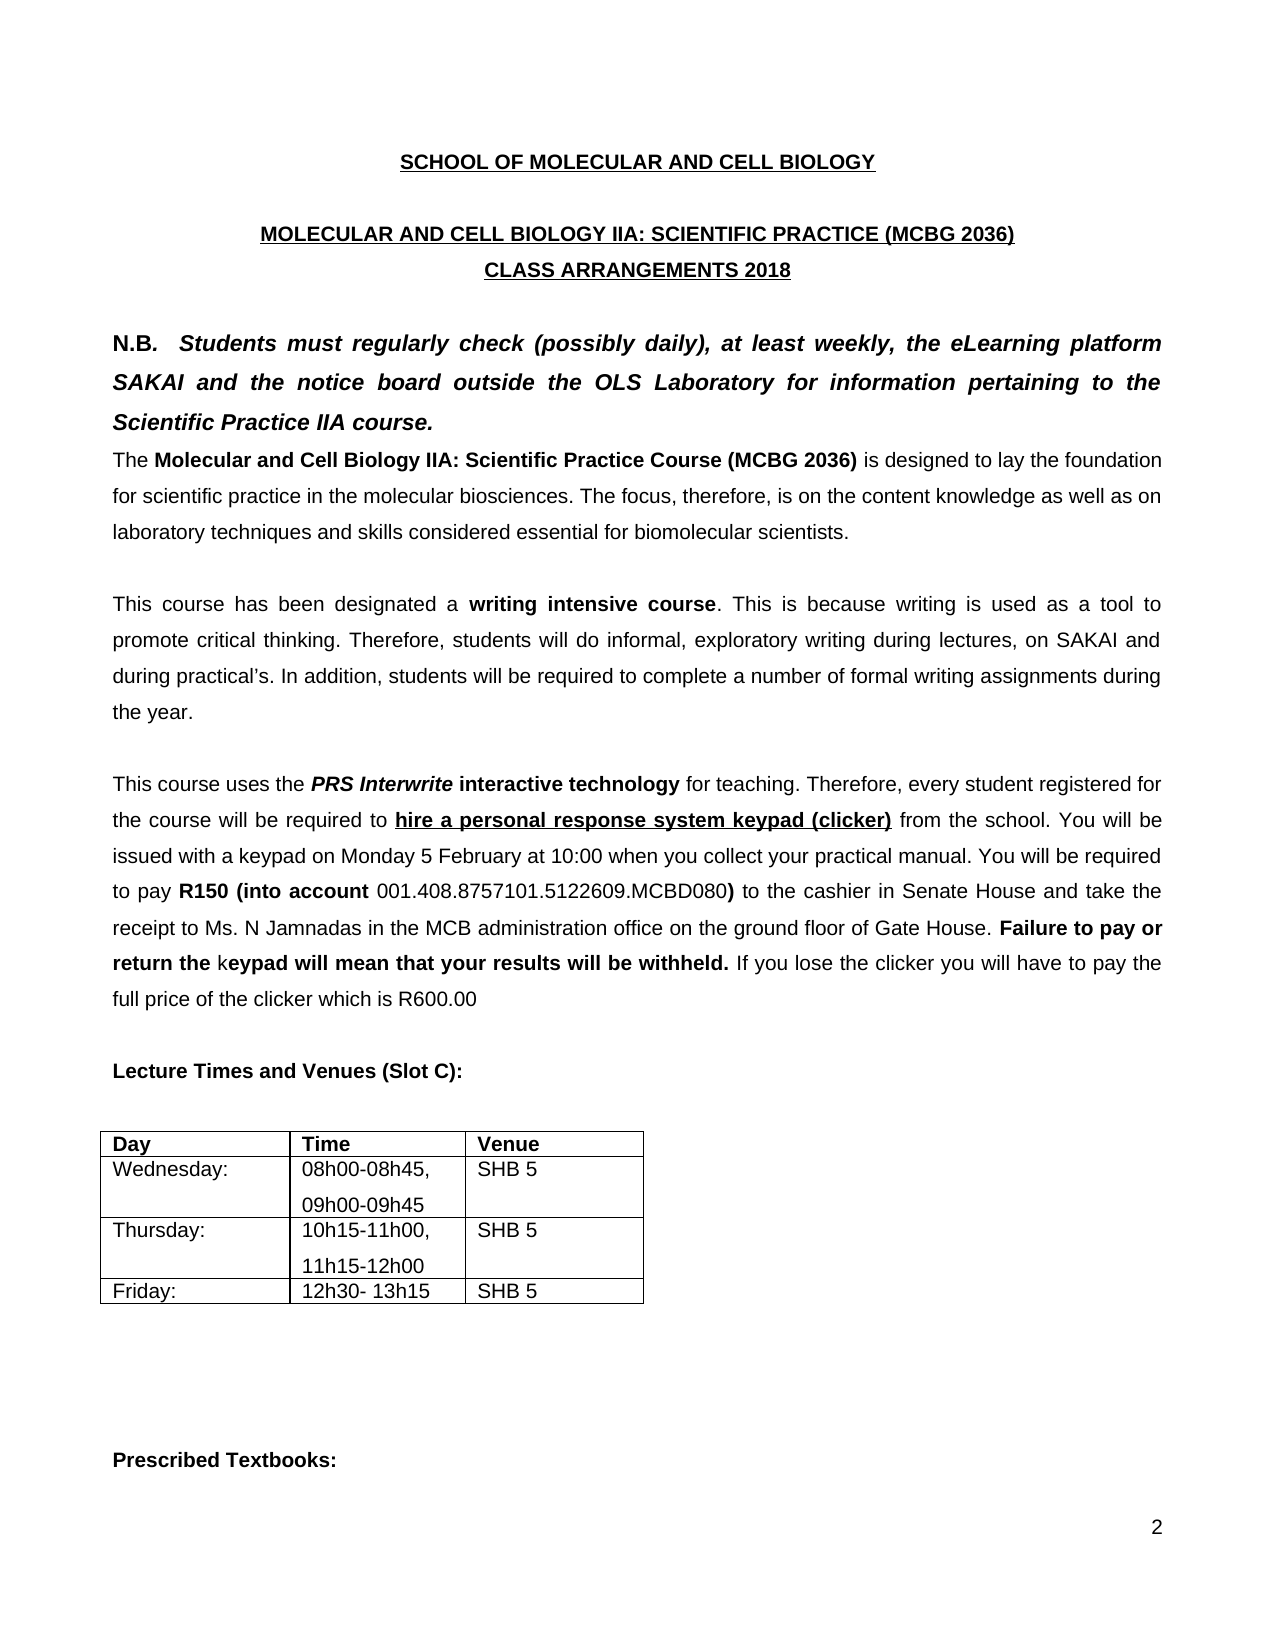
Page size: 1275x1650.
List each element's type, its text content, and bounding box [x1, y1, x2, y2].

text Lecture Times and Venues (Slot C): [112, 1059, 1162, 1083]
table_header Day [101, 1132, 289, 1156]
table_cell SHB 5 [466, 1218, 643, 1278]
text This course uses the PRS Interwrite interactive technology for teaching. Therefore, every student registered for the course will be required to hire a personal response system keypad (clicker) from the school. You will be issued with a keypad on Monday 5 February at 10:00 when you collect your practical manual. You will be required to pay R150 (into account 001.408.8757101.5122609.MCBD080) to the cashier in Senate House and take the receipt to Ms. N Jamnadas in the MCB administration office on the ground floor of Gate House. Failure to pay or return the keypad will mean that your results will be withheld. If you lose the clicker you will have to pay the full price of the clicker which is R600.00 [112, 772, 1162, 1011]
table_header Time [291, 1132, 465, 1156]
table_cell Friday: [101, 1279, 289, 1303]
text SCHOOL OF MOLECULAR AND CELL BIOLOGY [112, 150, 1162, 174]
text This course has been designated a writing intensive course. This is because writing is used as a tool to promote critical thinking. Therefore, students will do informal, exploratory writing during lectures, on SAKAI and during practical’s. In addition, students will be required to complete a number of formal writing assignments during the year. [112, 592, 1162, 724]
table_cell 10h15-11h00, 11h15-12h00 [291, 1218, 465, 1278]
table_cell Wednesday: [101, 1157, 289, 1217]
table_cell 12h30- 13h15 [291, 1279, 465, 1303]
text N.B. Students must regularly check (possibly daily), at least weekly, the eLearning platform SAKAI and the notice board outside the OLS Laboratory for information pertaining to the Scientific Practice IIA course. [112, 330, 1162, 435]
text CLASS ARRANGEMENTS 2018 [112, 258, 1162, 282]
table_cell SHB 5 [466, 1157, 643, 1217]
text The Molecular and Cell Biology IIA: Scientific Practice Course (MCBG 2036) is designed to lay the foundation for scientific practice in the molecular biosciences. The focus, therefore, is on the content knowledge as well as on laboratory techniques and skills considered essential for biomolecular scientists. [112, 448, 1162, 544]
table_cell SHB 5 [466, 1279, 643, 1303]
table_cell 08h00-08h45, 09h00-09h45 [291, 1157, 465, 1217]
table_cell Thursday: [101, 1218, 289, 1278]
table_header Venue [466, 1132, 643, 1156]
text Prescribed Textbooks: [112, 1448, 1162, 1472]
text MOLECULAR AND CELL BIOLOGY IIA: SCIENTIFIC PRACTICE (MCBG 2036) [112, 222, 1162, 246]
